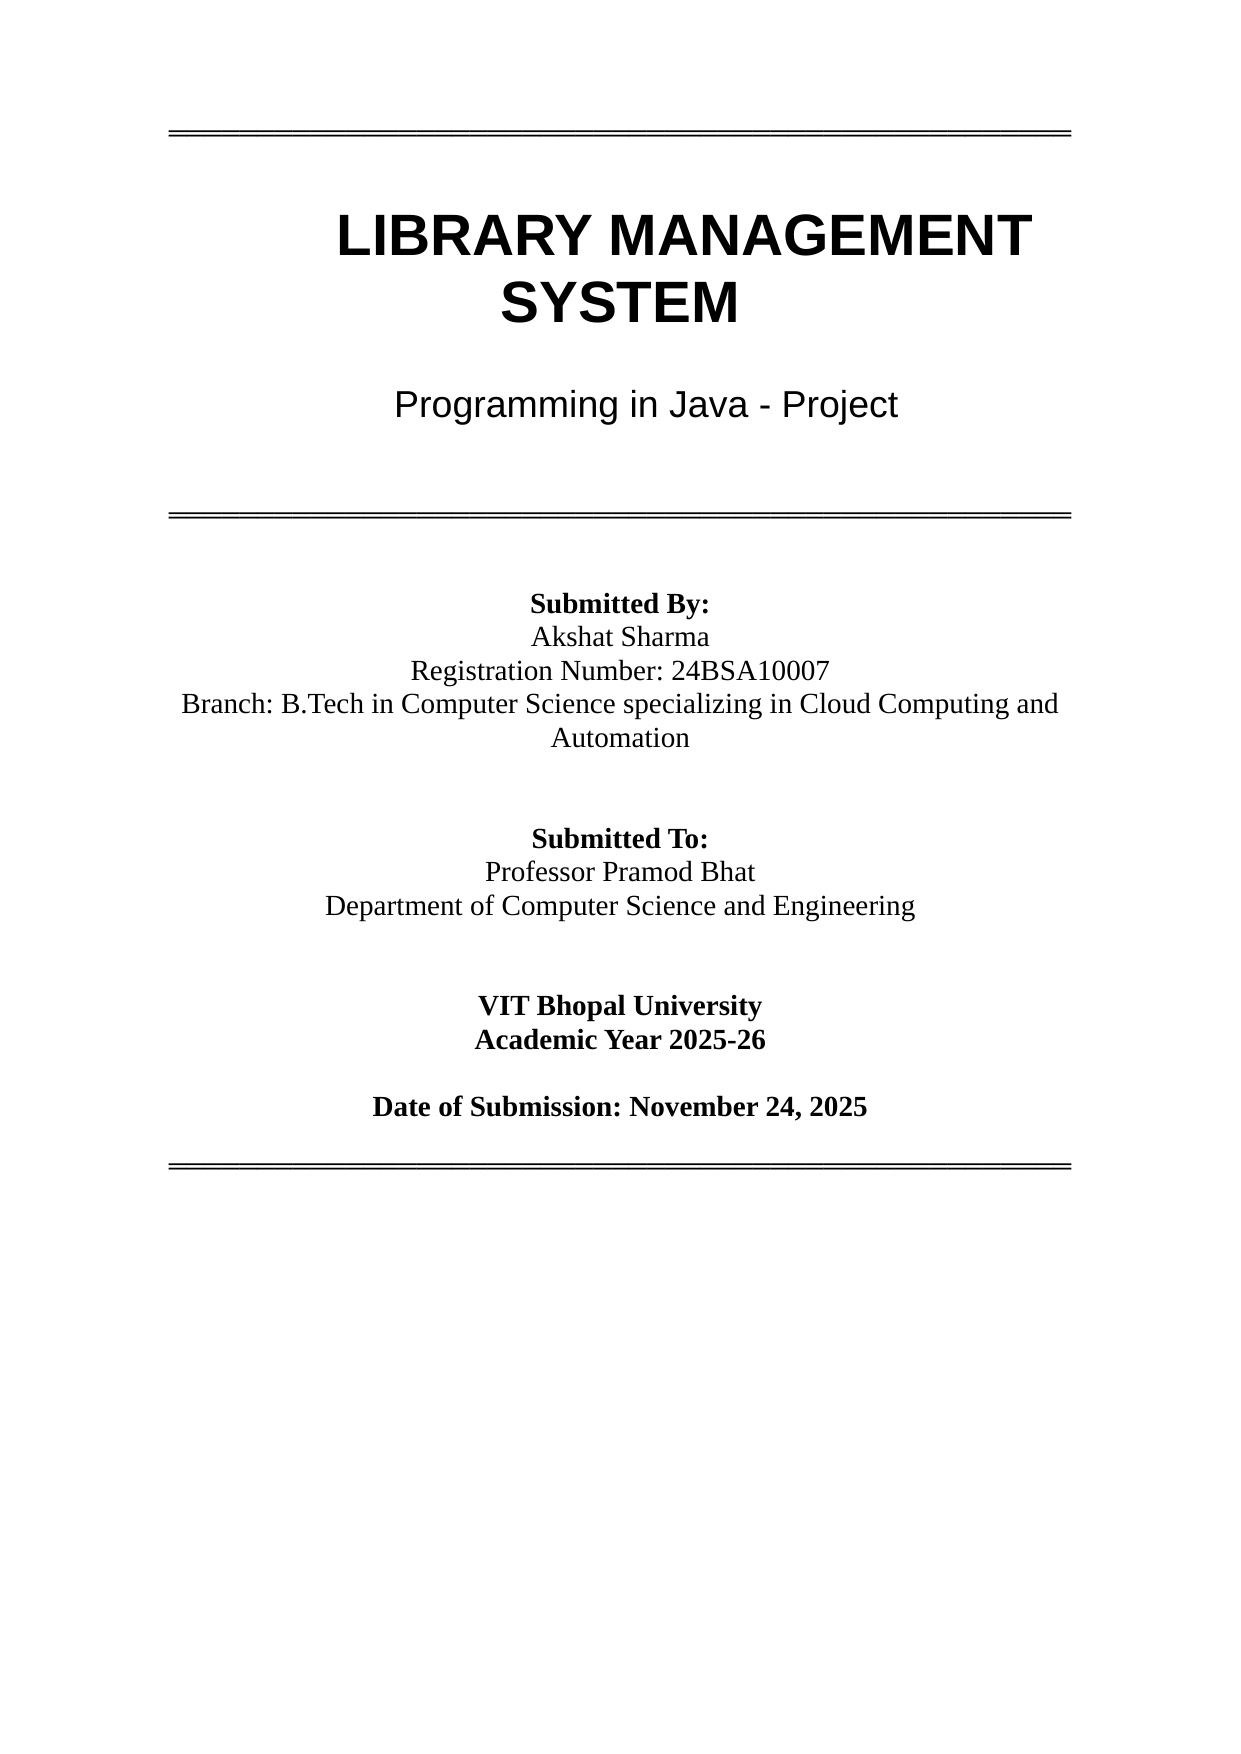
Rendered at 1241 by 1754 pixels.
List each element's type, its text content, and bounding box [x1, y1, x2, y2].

text Professor Pramod Bhat [118, 854, 1122, 888]
text Registration Number: 24BSA10007 [118, 653, 1122, 687]
text ═══════════════════════════════════════════════════ [118, 1151, 1122, 1180]
text ═══════════════════════════════════════════════════ [118, 500, 1122, 528]
text Submitted By: [118, 586, 1122, 619]
subtitle Programming in Java - Project [118, 382, 1122, 425]
text Department of Computer Science and Engineering [118, 888, 1122, 921]
text Branch: B.Tech in Computer Science specializing in Cloud Computing and Automation [118, 687, 1122, 754]
text Akshat Sharma [118, 619, 1122, 653]
text Submitted To: [118, 821, 1122, 854]
title LIBRARY MANAGEMENT SYSTEM [118, 201, 1122, 335]
text VIT Bhopal University [118, 988, 1122, 1022]
text ═══════════════════════════════════════════════════ [118, 118, 1122, 147]
text Date of Submission: November 24, 2025 [118, 1089, 1122, 1123]
text Academic Year 2025-26 [118, 1022, 1122, 1056]
